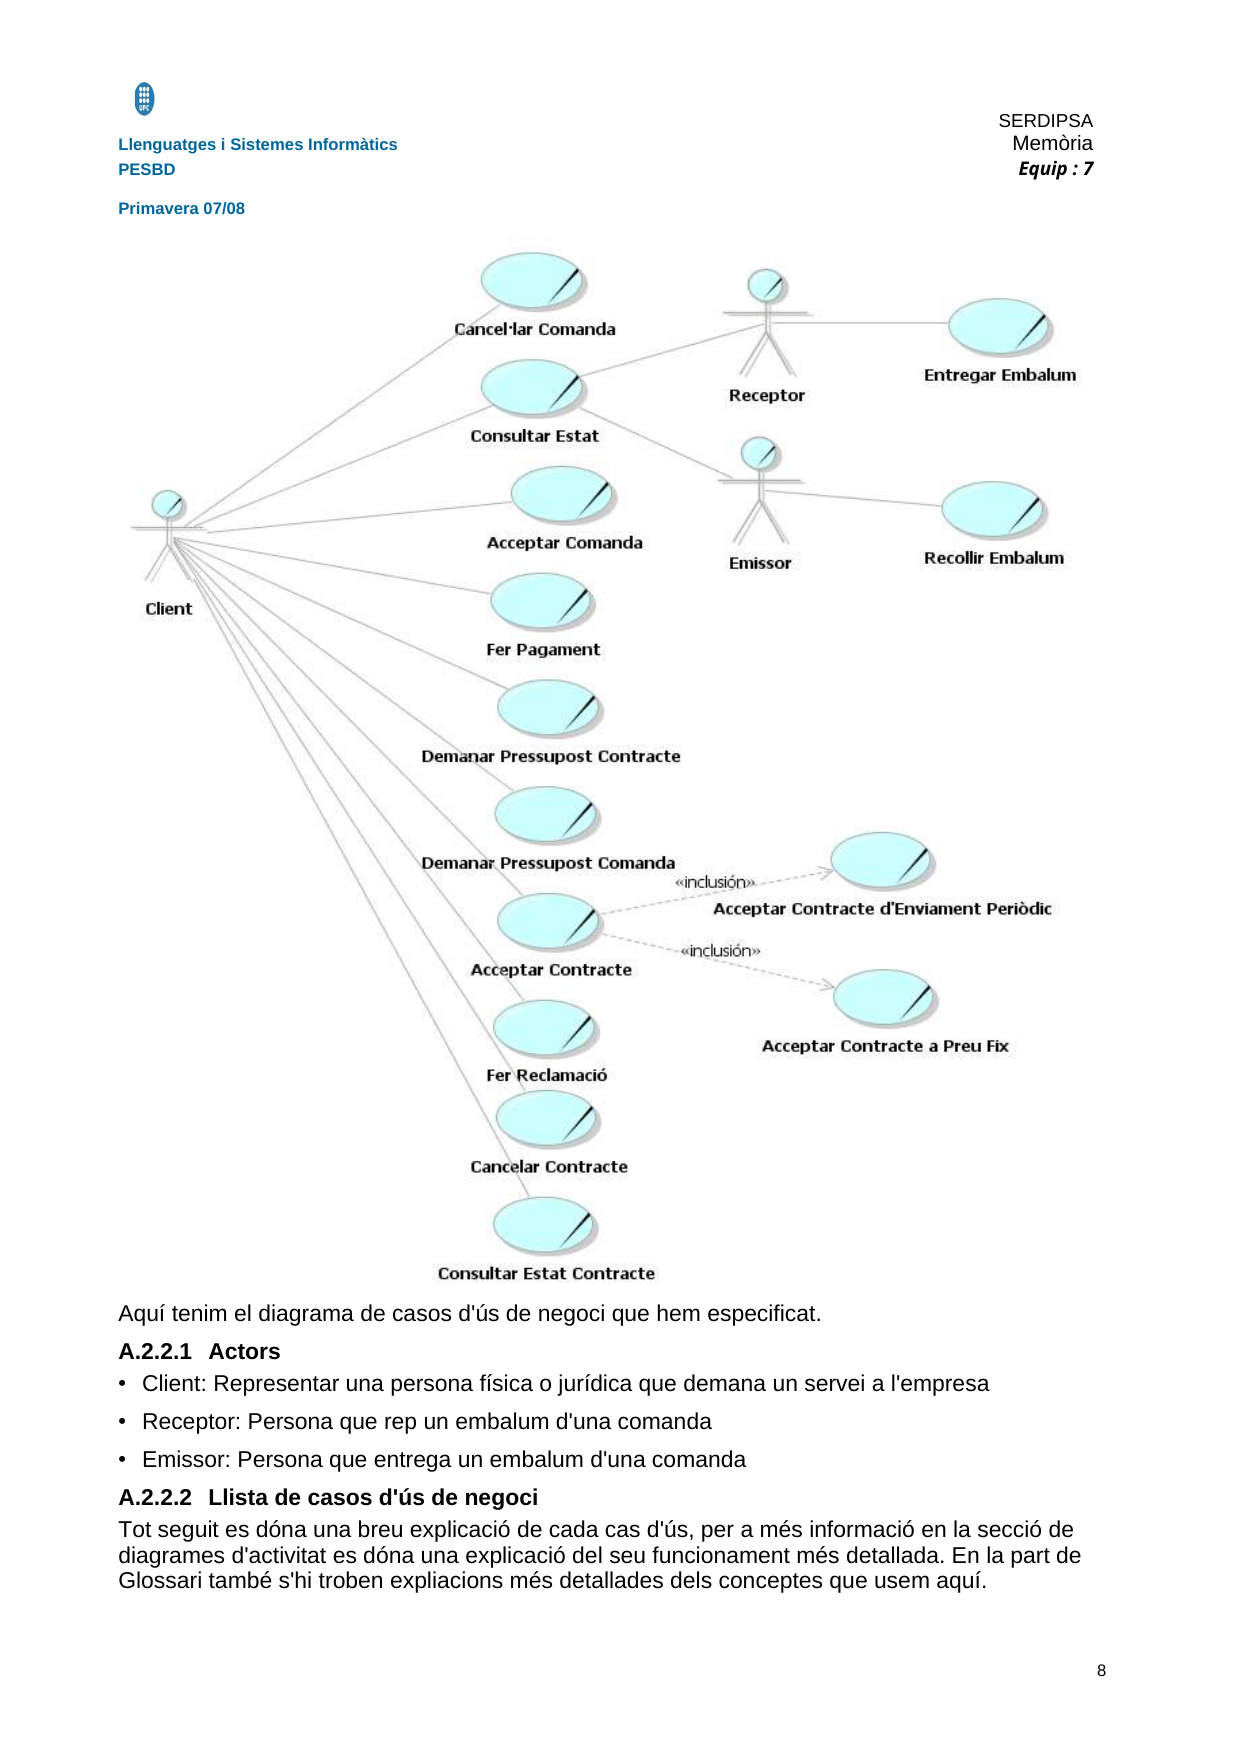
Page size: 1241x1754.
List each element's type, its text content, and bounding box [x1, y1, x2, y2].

text Aquí tenim el diagrama de casos d'ús de negoci que hem especificat. [118, 1301, 1106, 1326]
text Tot seguit es dóna una breu explicació de cada cas d'ús, per a més informació en la secció de diagrames d'activitat es dóna una explicació del seu funcionament més detallada. En la part de Glossari també s'hi troben expliacions més detallades dels conceptes que usem aquí. [118, 1517, 1106, 1593]
list Receptor: Persona que rep un embalum d'una comanda [118, 1408, 1106, 1434]
list Client: Representar una persona física o jurídica que demana un servei a l'empresa [118, 1370, 1106, 1396]
subtitle Actors [118, 1338, 1106, 1364]
list Emissor: Persona que entrega un embalum d'una comanda [118, 1447, 1106, 1472]
picture [118, 236, 1107, 1301]
subtitle Llista de casos d'ús de negoci [118, 1485, 1106, 1510]
